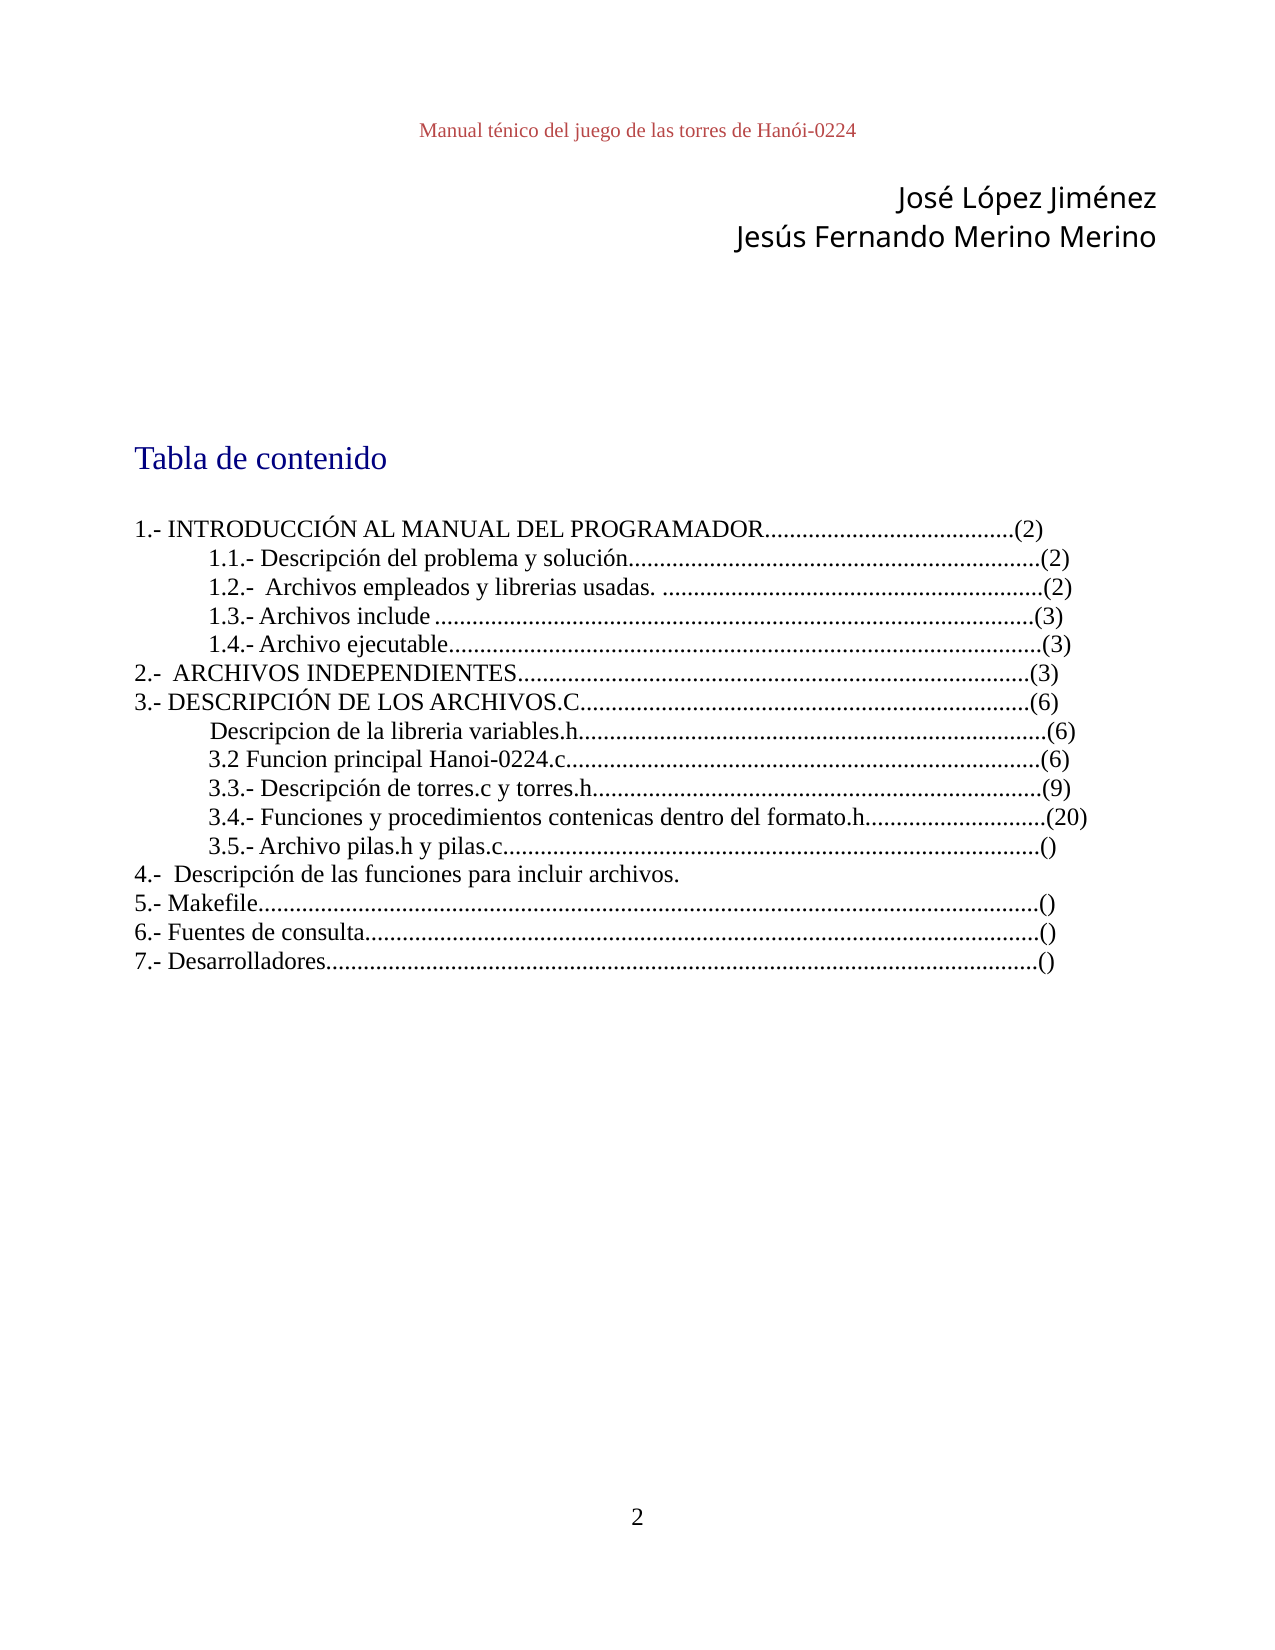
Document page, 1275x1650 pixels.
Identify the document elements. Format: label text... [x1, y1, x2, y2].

text José López Jiménez [118, 177, 1157, 217]
text Jesús Fernando Merino Merino [118, 217, 1157, 256]
